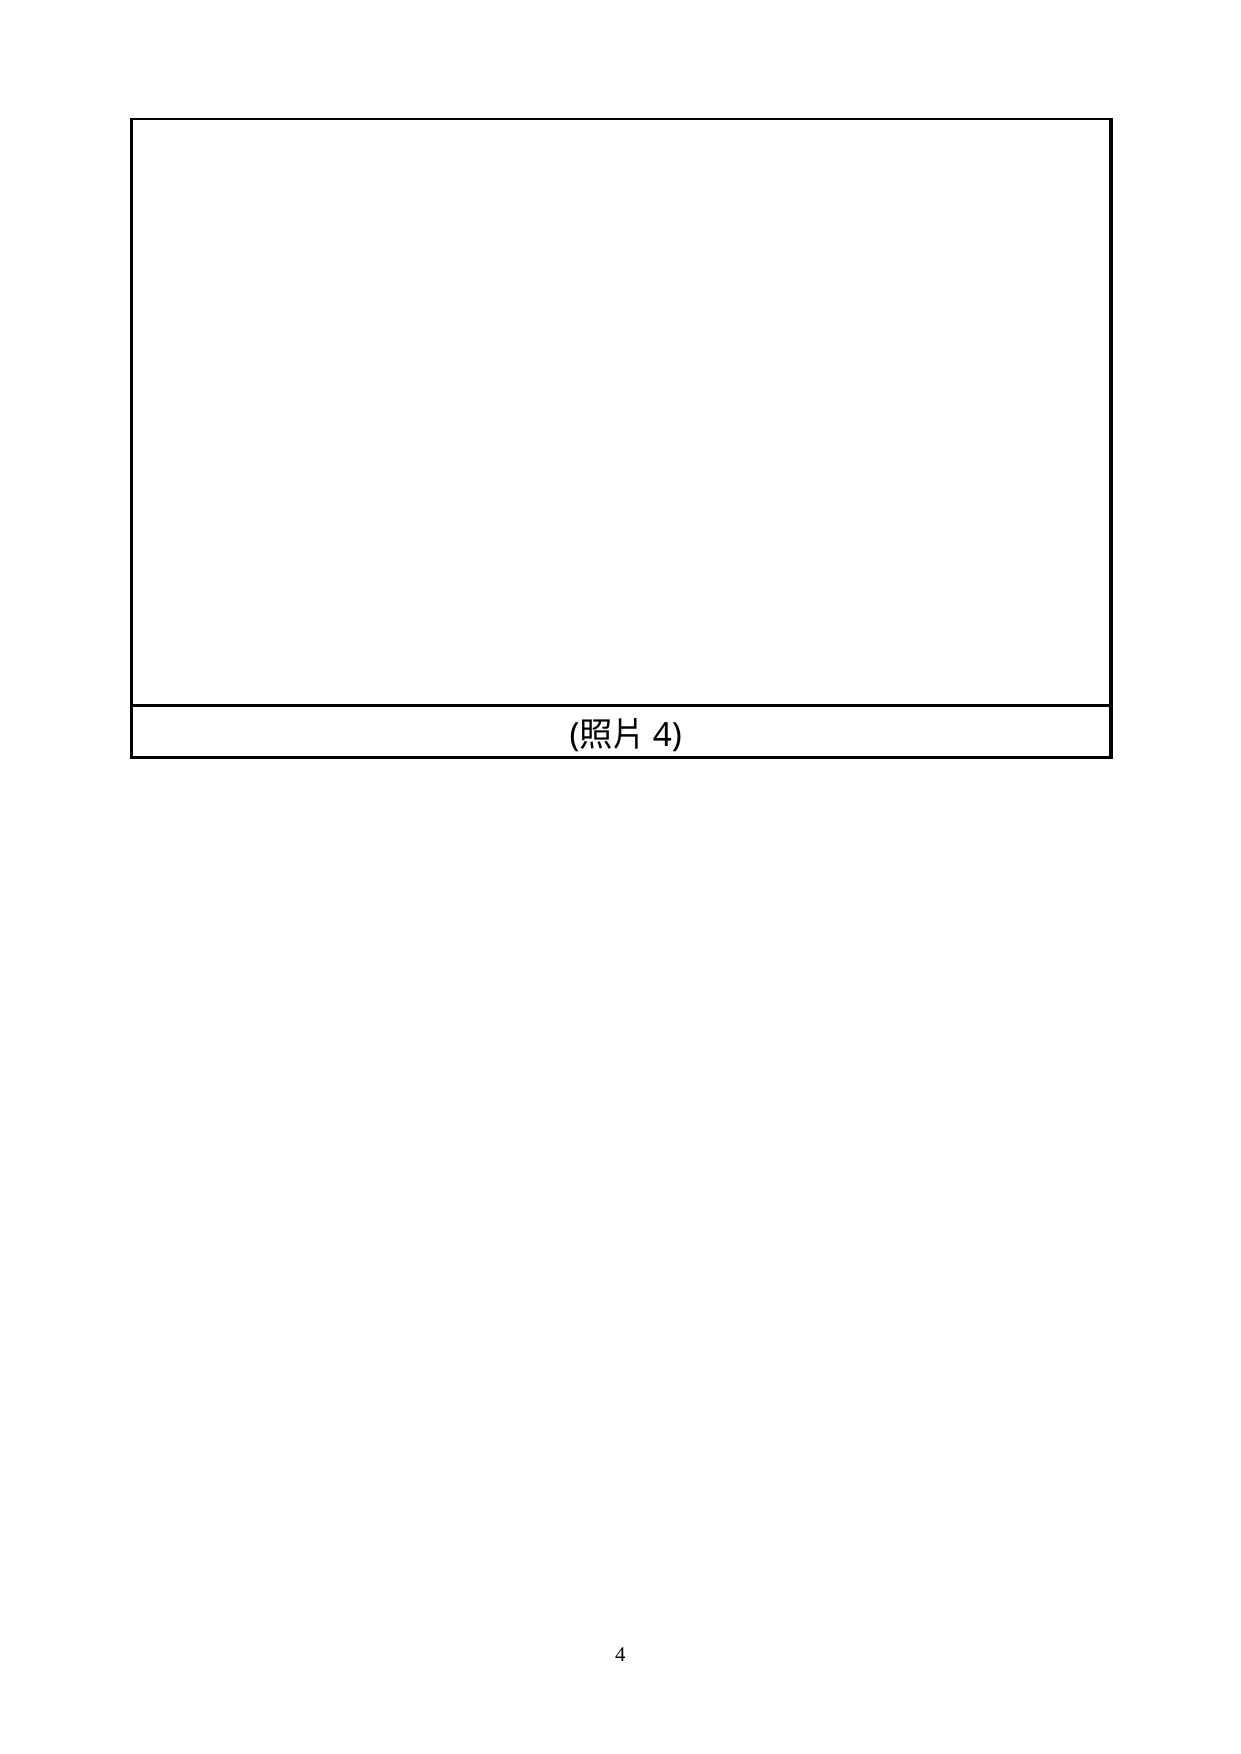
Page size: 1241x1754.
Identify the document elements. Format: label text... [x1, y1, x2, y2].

table_cell (照片4) [133, 707, 1109, 756]
table_cell [133, 120, 1109, 704]
